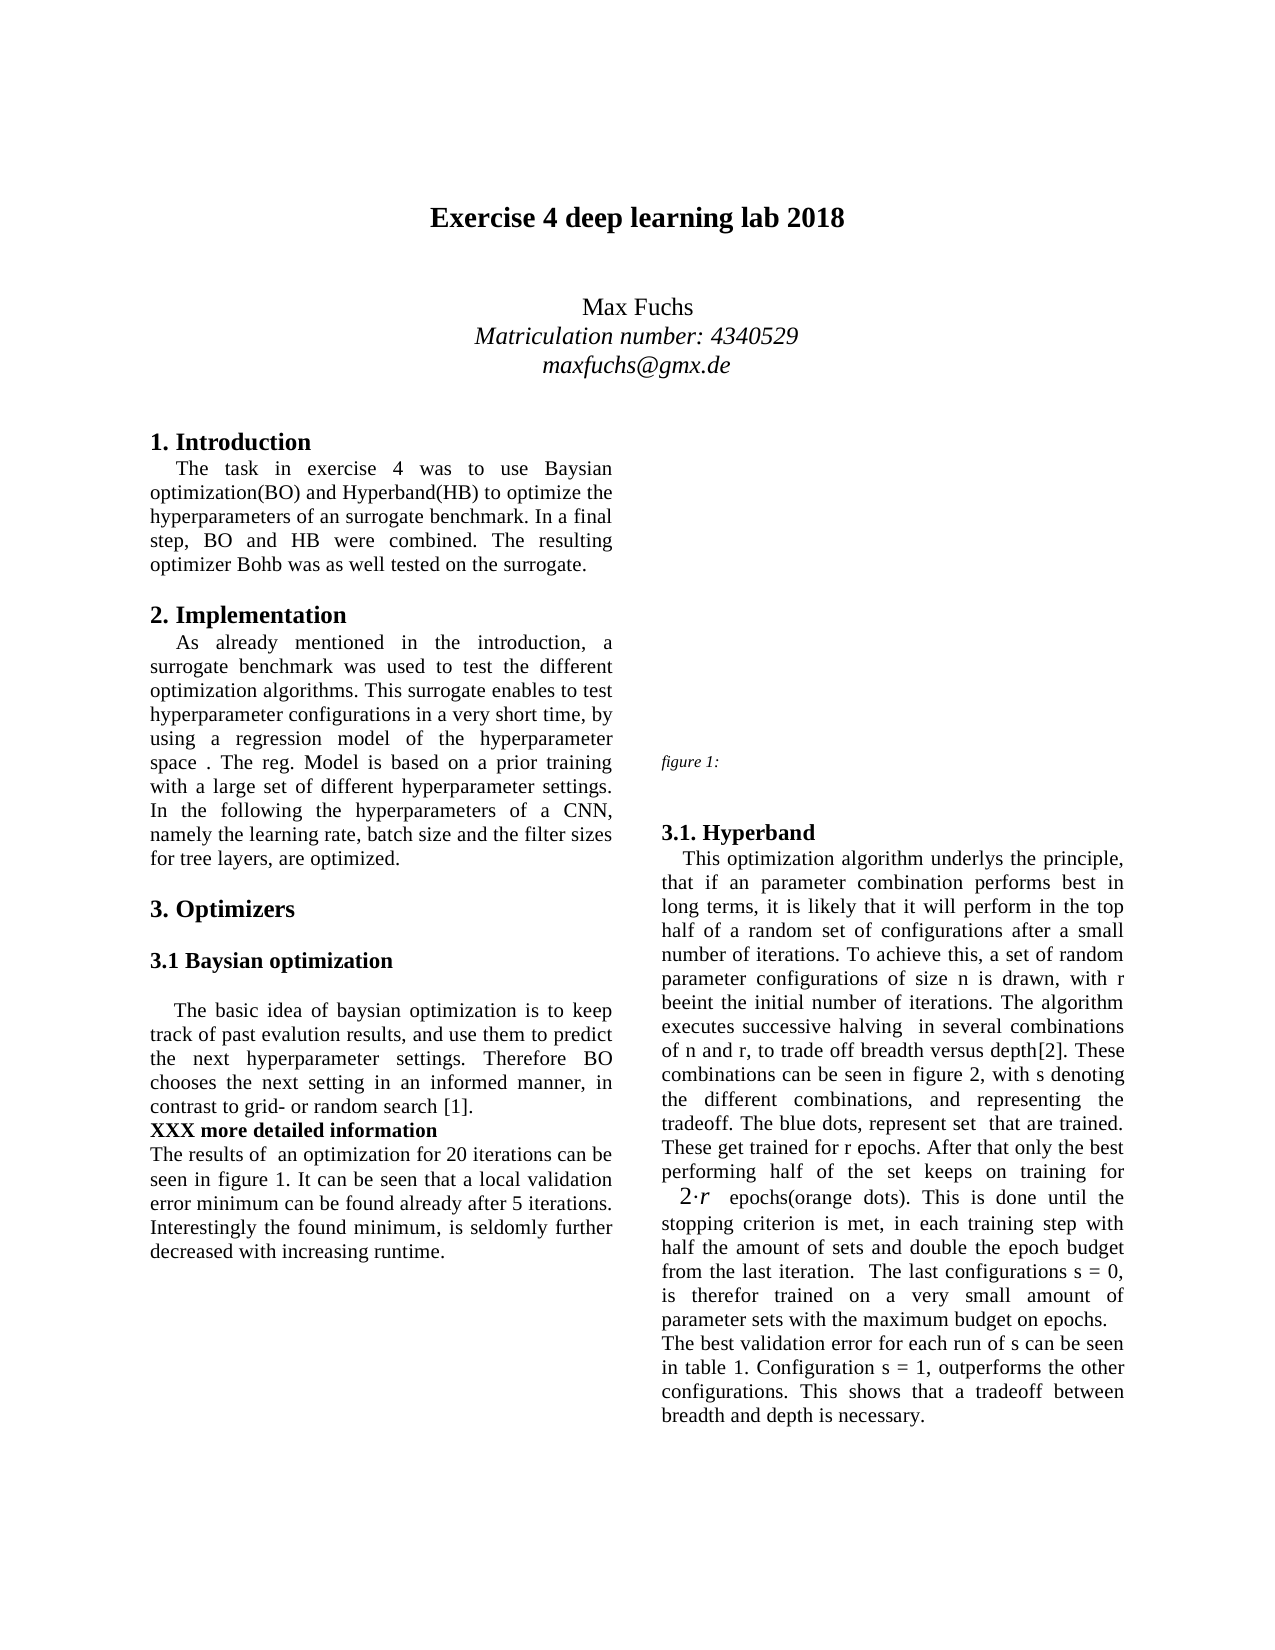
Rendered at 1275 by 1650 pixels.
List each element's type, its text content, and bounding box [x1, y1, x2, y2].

text As already mentioned in the introduction, a surrogate benchmark was used to test the different optimization algorithms. This surrogate enables to test hyperparameter configurations in a very short time, by using a regression model of the hyperparameter space . The reg. Model is based on a prior training with a large set of different hyperparameter settings. In the following the hyperparameters of a CNN, namely the learning rate, batch size and the filter sizes for tree layers, are optimized. [150, 629, 613, 870]
subtitle 3. Optimizers [150, 894, 613, 923]
title Exercise 4 deep learning lab 2018 [150, 200, 1125, 233]
text maxfuchs@gmx.de [150, 350, 1125, 379]
text Matriculation number: 4340529 [150, 321, 1125, 350]
text figure 1: [661, 439, 1125, 771]
subtitle 1. Introduction [150, 427, 613, 456]
text The best validation error for each run of s can be seen in table 1. Configuration s = 1, outperforms the other configurations. This shows that a tradeoff between breadth and depth is necessary. [661, 1331, 1125, 1427]
text The task in exercise 4 was to use Baysian optimization(BO) and Hyperband(HB) to optimize the hyperparameters of an surrogate benchmark. In a final step, BO and HB were combined. The resulting optimizer Bohb was as well tested on the surrogate. [150, 456, 613, 576]
text The basic idea of baysian optimization is to keep track of past evalution results, and use them to predict the next hyperparameter settings. Therefore BO chooses the next setting in an informed manner, in contrast to grid- or random search [1]. [150, 998, 613, 1118]
subtitle 3.1. Hyperband [661, 819, 1125, 846]
subtitle 2. Implementation [150, 600, 613, 629]
text Max Fuchs [150, 292, 1125, 321]
subtitle 3.1 Baysian optimization [150, 947, 613, 974]
text XXX more detailed information [150, 1118, 613, 1142]
text The results of an optimization for 20 iterations can be seen in figure 1. It can be seen that a local validation error minimum can be found already after 5 iterations. Interestingly the found minimum, is seldomly further decreased with increasing runtime. [150, 1142, 613, 1263]
text This optimization algorithm underlys the principle, that if an parameter combination performs best in long terms, it is likely that it will perform in the top half of a random set of configurations after a small number of iterations. To achieve this, a set of random parameter configurations of size n is drawn, with r beeint the initial number of iterations. The algorithm executes successive halving in several combinations of n and r, to trade off breadth versus depth[2]. These combinations can be seen in figure 2, with s denoting the different combinations, and representing the tradeoff. The blue dots, represent set that are trained. These get trained for r epochs. After that only the best performing half of the set keeps on training for epochs(orange dots). This is done until the stopping criterion is met, in each training step with half the amount of sets and double the epoch budget from the last iteration. The last configurations s = 0, is therefor trained on a very small amount of parameter sets with the maximum budget on epochs. [661, 846, 1125, 1331]
